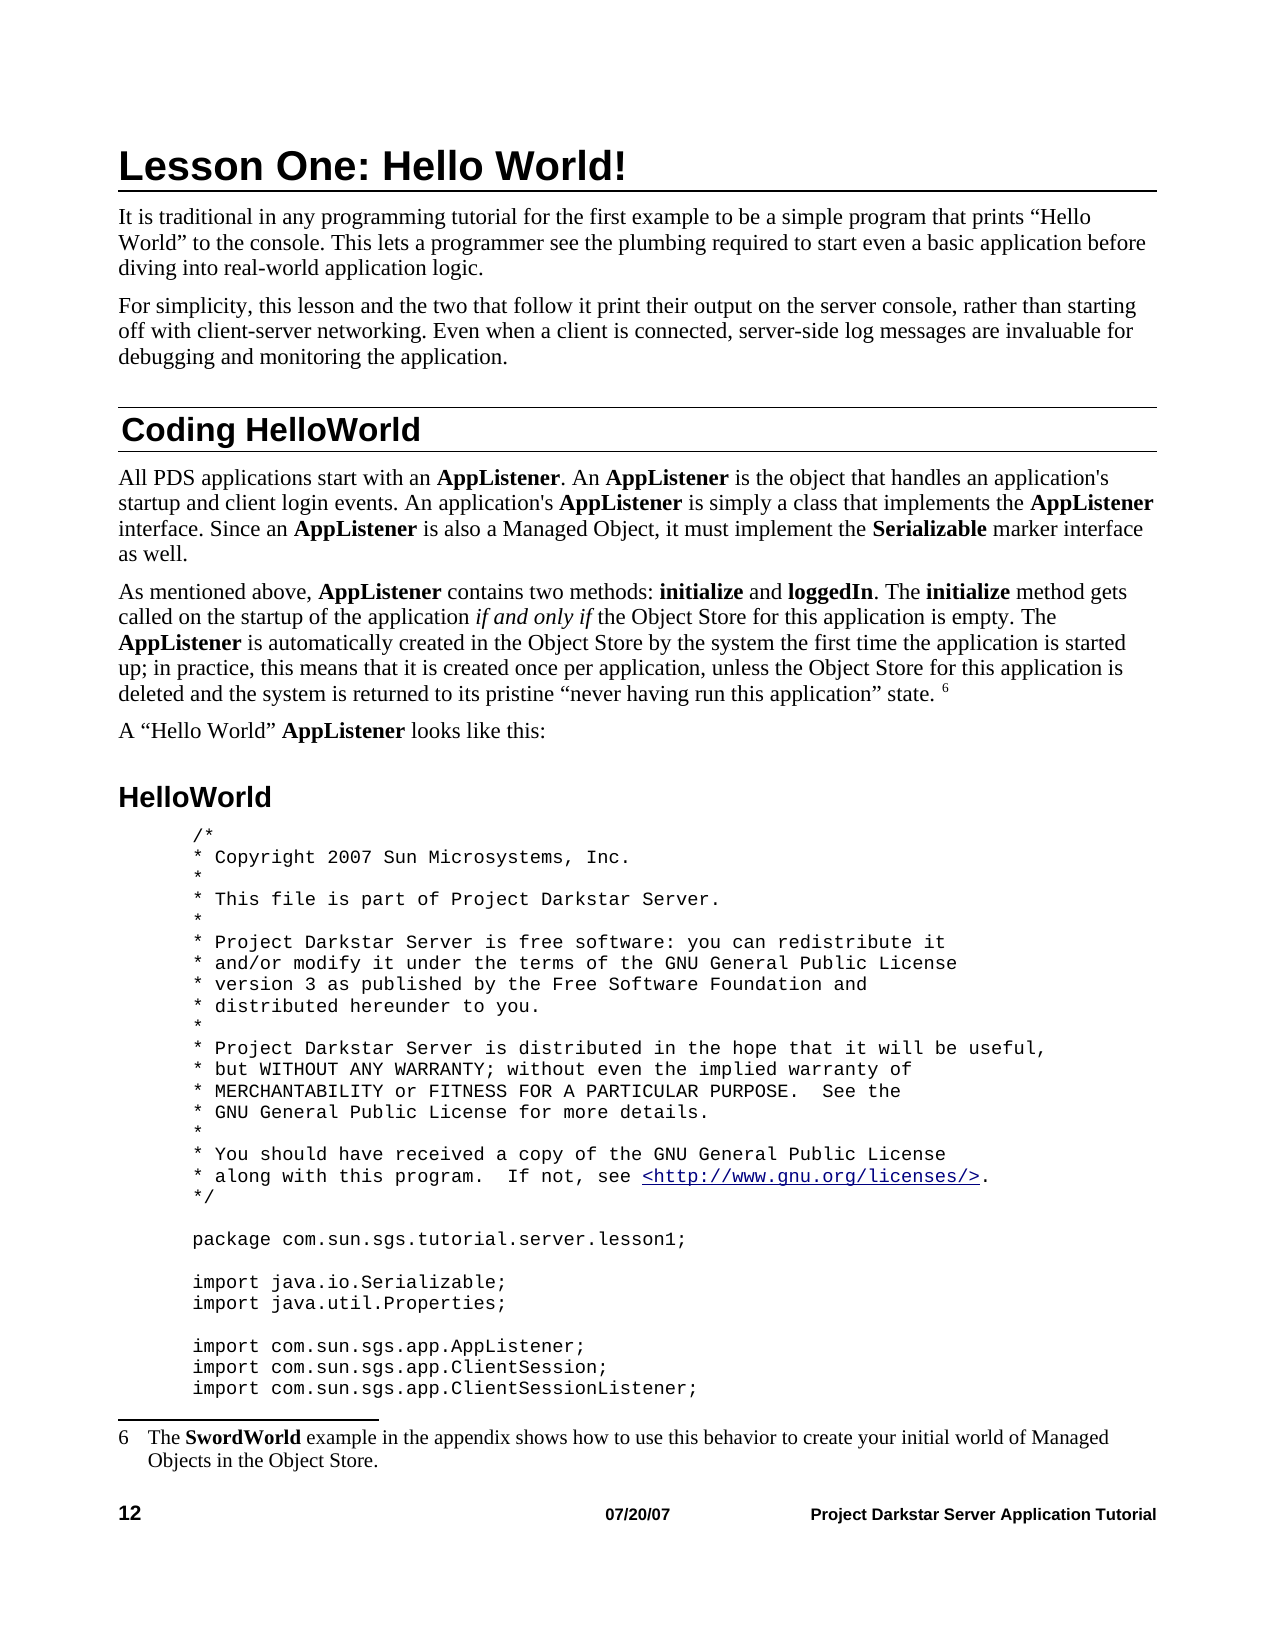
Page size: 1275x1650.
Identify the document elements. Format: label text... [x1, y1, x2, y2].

subtitle Lesson One: Hello World! [118, 143, 1157, 190]
text A “Hello World” AppListener looks like this: [118, 718, 1157, 744]
text It is traditional in any programming tutorial for the first example to be a simple program that prints “Hello World” to the console. This lets a programmer see the plumbing required to start even a basic application before diving into real-world application logic. [118, 204, 1157, 281]
text /* * Copyright 2007 Sun Microsystems, Inc. * * This file is part of Project Darkstar Server. * * Project Darkstar Server is free software: you can redistribute it * and/or modify it under the terms of the GNU General Public License * version 3 as published by the Free Software Foundation and * distributed hereunder to you. * * Project Darkstar Server is distributed in the hope that it will be useful, * but WITHOUT ANY WARRANTY; without even the implied warranty of * MERCHANTABILITY or FITNESS FOR A PARTICULAR PURPOSE. See the * GNU General Public License for more details. * * You should have received a copy of the GNU General Public License * along with this program. If not, see <http://www.gnu.org/licenses/>. */ package com.sun.sgs.tutorial.server.lesson1; import java.io.Serializable; import java.util.Properties; import com.sun.sgs.app.AppListener; import com.sun.sgs.app.ClientSession; import com.sun.sgs.app.ClientSessionListener; [192, 826, 1098, 1400]
subtitle Coding HelloWorld [118, 408, 1157, 451]
text For simplicity, this lesson and the two that follow it print their output on the server console, rather than starting off with client-server networking. Even when a client is connected, server-side log messages are invaluable for debugging and monitoring the application. [118, 293, 1157, 369]
text The SwordWorld example in the appendix shows how to use this behavior to create your initial world of Managed Objects in the Object Store. [118, 1426, 1157, 1472]
text All PDS applications start with an AppListener. An AppListener is the object that handles an application's startup and client login events. An application's AppListener is simply a class that implements the AppListener interface. Since an AppListener is also a Managed Object, it must implement the Serializable marker interface as well. [118, 465, 1157, 566]
text As mentioned above, AppListener contains two methods: initialize and loggedIn. The initialize method gets called on the startup of the application if and only if the Object Store for this application is empty. The AppListener is automatically created in the Object Store by the system the first time the application is started up; in practice, this means that it is created once per application, unless the Object Store for this application is deleted and the system is returned to its pristine “never having run this application” state. [118, 579, 1157, 706]
subtitle HelloWorld [118, 781, 1157, 814]
